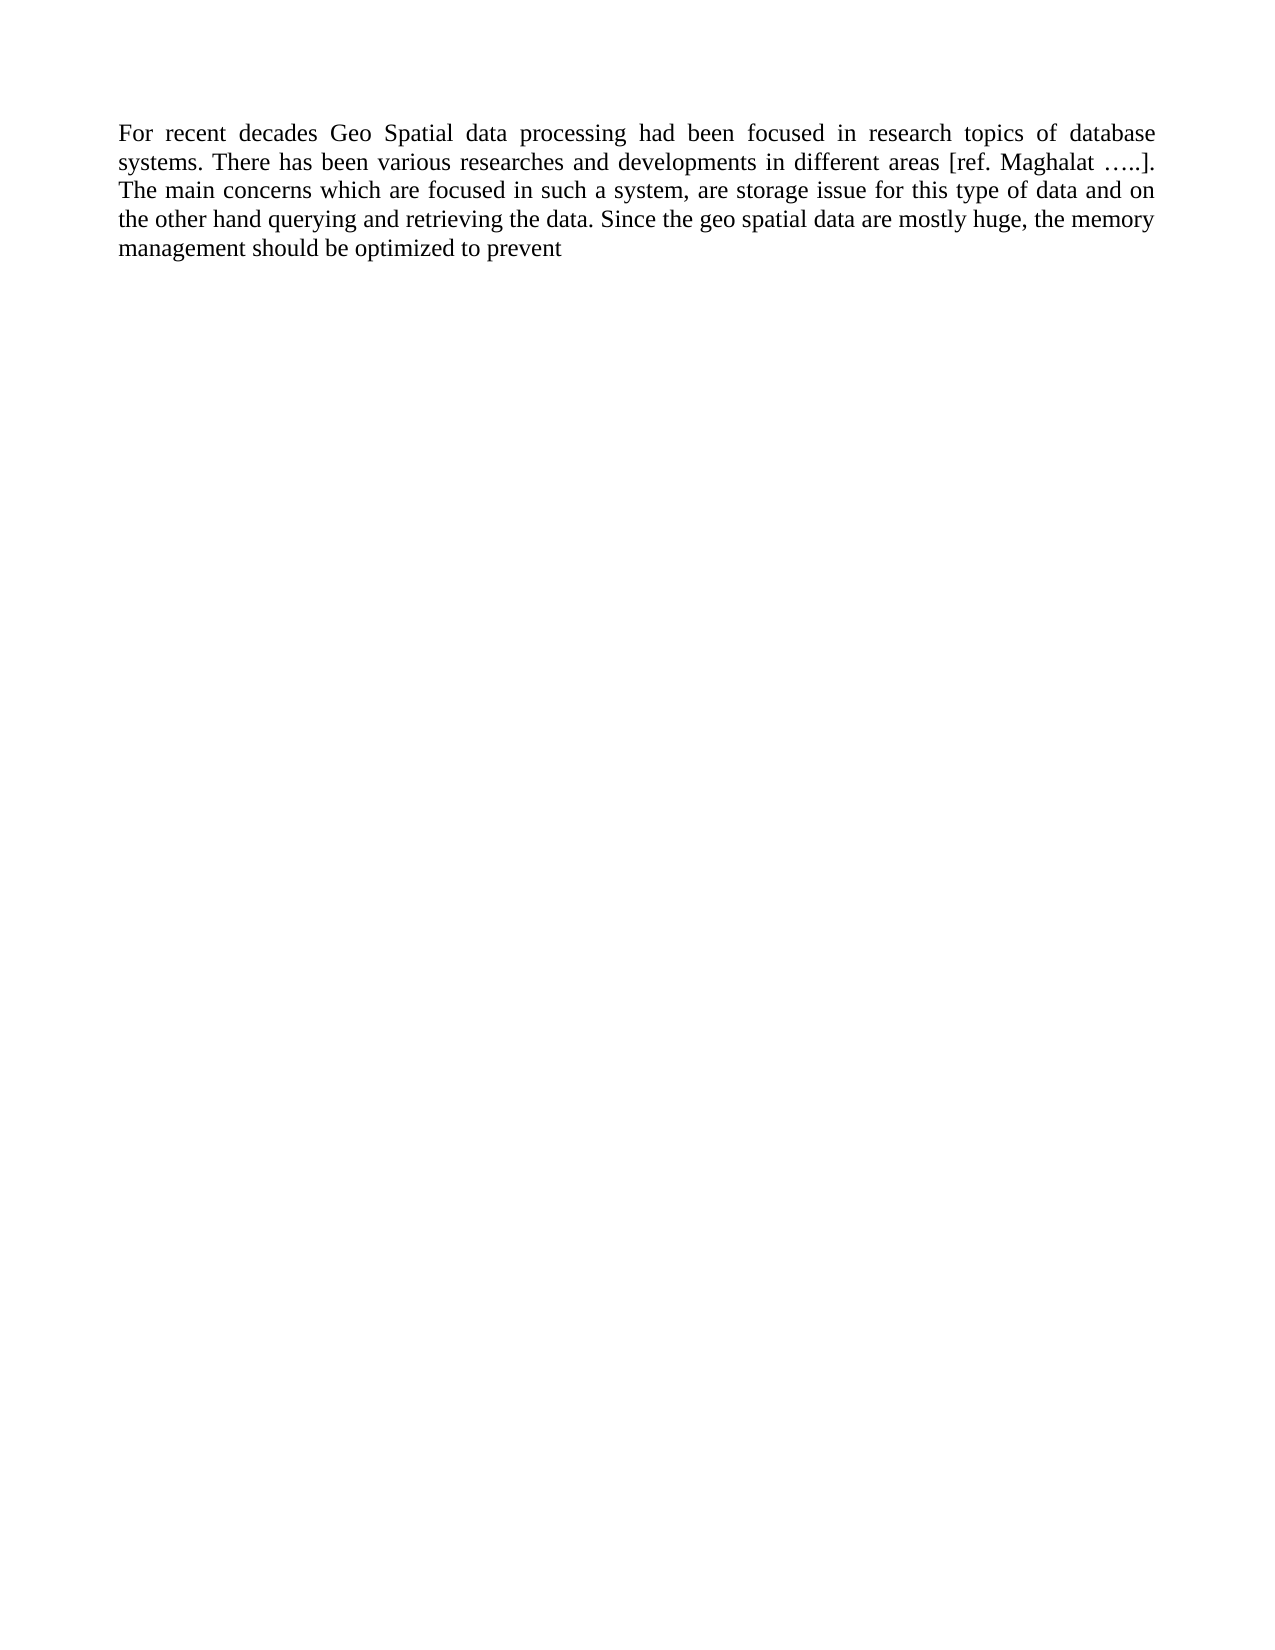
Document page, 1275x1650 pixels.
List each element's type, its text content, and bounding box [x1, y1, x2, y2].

text For recent decades Geo Spatial data processing had been focused in research topics of database systems. There has been various researches and developments in different areas [ref. Maghalat …..]. The main concerns which are focused in such a system, are storage issue for this type of data and on the other hand querying and retrieving the data. Since the geo spatial data are mostly huge, the memory management should be optimized to prevent [118, 118, 1157, 262]
